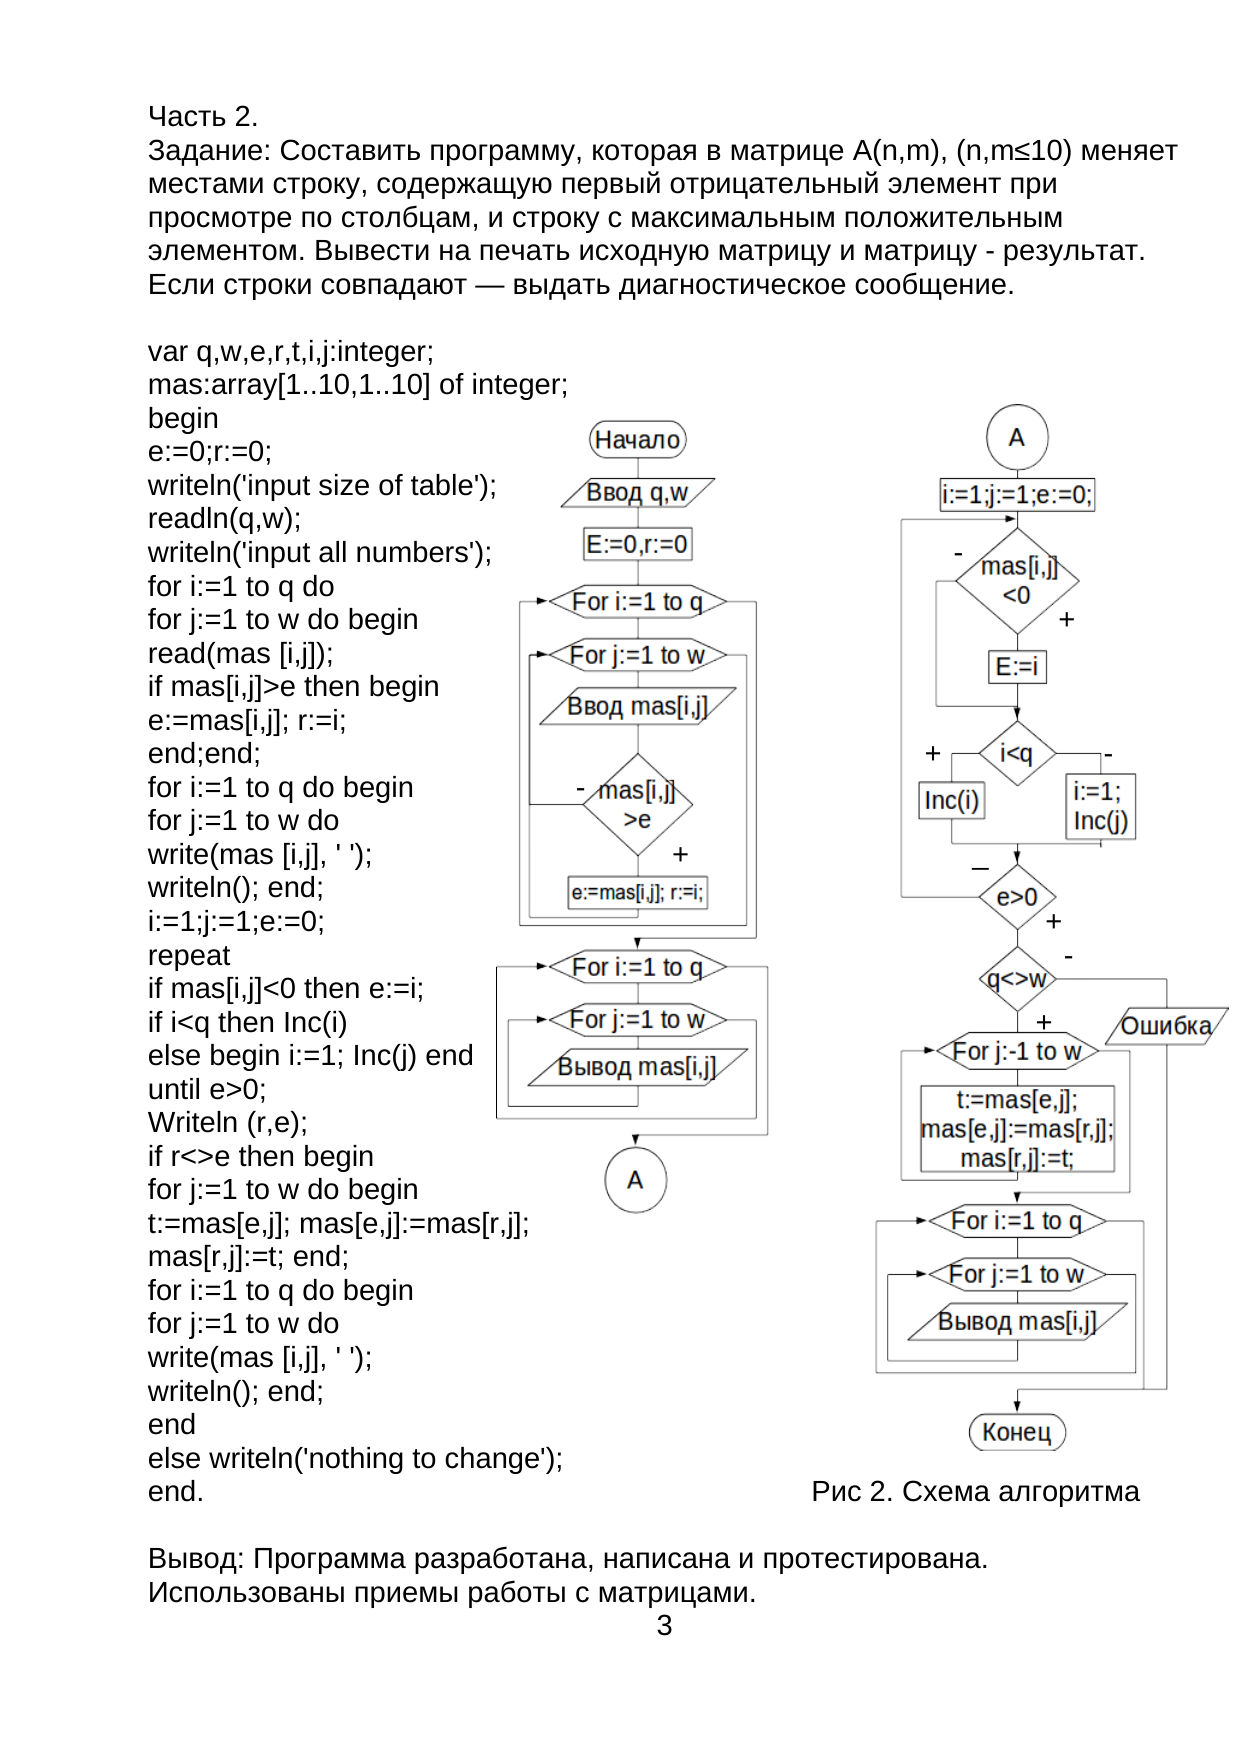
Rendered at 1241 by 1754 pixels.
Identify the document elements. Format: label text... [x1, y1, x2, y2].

text end. Рис 2. Схема алгоритма [148, 1474, 1181, 1508]
text if mas[i,j]<0 then e:=i; [148, 971, 496, 1005]
text 3 [148, 1608, 1181, 1642]
text Writeln (r,e); [148, 1105, 496, 1139]
text for j:=1 to w do [148, 803, 496, 837]
text end;end; + - [148, 736, 496, 770]
text writeln('input size of table'); [148, 468, 496, 502]
text end [148, 1407, 496, 1441]
text repeat - [148, 938, 496, 971]
text mas[r,j]:=t; end; [148, 1239, 496, 1273]
text else writeln('nothing to change'); [148, 1441, 550, 1474]
text read(mas [i,j]); [148, 636, 496, 669]
text e:=0;r:=0; [148, 434, 496, 468]
text for i:=1 to q do [148, 569, 496, 602]
text begin [148, 401, 1181, 434]
text for i:=1 to q do begin [148, 1273, 496, 1307]
text var q,w,e,r,t,i,j:integer; [148, 334, 1181, 367]
text writeln(); end; [148, 1374, 496, 1407]
text mas:array[1..10,1..10] of integer; [148, 367, 1181, 401]
text if r<>e then begin [148, 1139, 496, 1172]
text write(mas [i,j], ' '); [148, 1340, 496, 1374]
text until e>0; [148, 1072, 496, 1105]
text writeln('input all numbers'); - [148, 535, 496, 569]
text else writeln('nothing to change'); [548, 1451, 1181, 1474]
text for j:=1 to w do begin [148, 1172, 496, 1206]
text if mas[i,j]>e then begin [148, 669, 496, 703]
text Задание: Составить программу, которая в матрице А(n,m), (n,m≤10) меняет местами строку, содержащую первый отрицательный элемент при просмотре по столбцам, и строку с максимальным положительным элементом. Вывести на печать исходную матрицу и матрицу - результат. Если строки совпадают — выдать диагностическое сообщение. [148, 133, 1181, 300]
text for j:=1 to w do [148, 1307, 496, 1340]
text e:=mas[i,j]; r:=i; [148, 703, 496, 736]
text if i<q then Inc(i) + [148, 1005, 496, 1038]
text i:=1;j:=1;e:=0; + [148, 904, 496, 938]
text readln(q,w); [148, 502, 496, 535]
text Часть 2. [148, 99, 1181, 133]
text for i:=1 to q do begin - [148, 770, 496, 803]
text t:=mas[e,j]; mas[e,j]:=mas[r,j]; [148, 1206, 496, 1239]
text for j:=1 to w do begin + [148, 602, 496, 636]
text write(mas [i,j], ' '); + _ [148, 837, 496, 871]
text writeln(); end; [148, 871, 496, 904]
text else begin i:=1; Inc(j) end [148, 1038, 496, 1072]
picture [496, 404, 1229, 1451]
text Вывод: Программа разработана, написана и протестирована. Использованы приемы работы с матрицами. [148, 1541, 1181, 1608]
